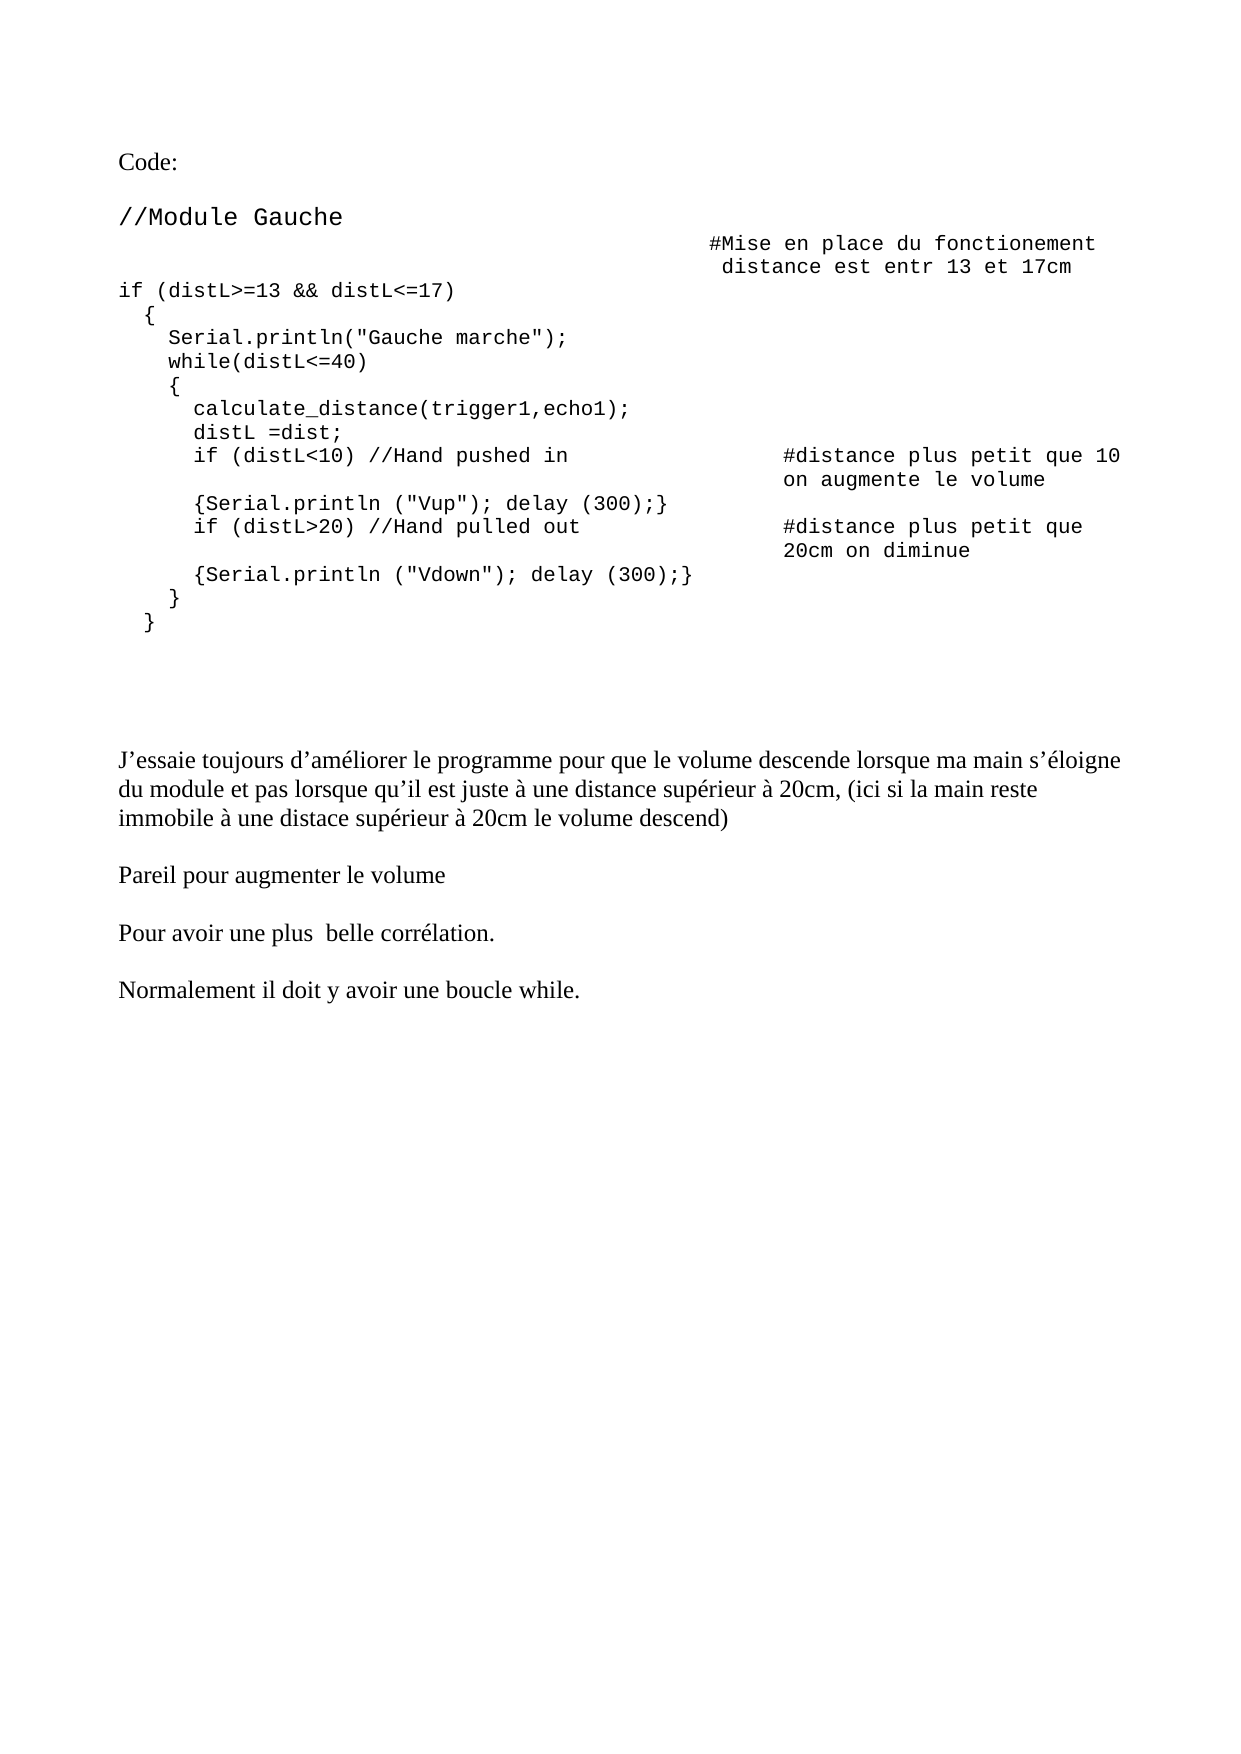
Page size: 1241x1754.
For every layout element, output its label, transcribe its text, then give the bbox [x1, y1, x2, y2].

text } [118, 587, 1122, 611]
text while(distL<=40) [118, 351, 1122, 374]
text { [118, 374, 1122, 398]
text calculate_distance(trigger1,echo1); [118, 398, 1122, 422]
text Normalement il doit y avoir une boucle while. [118, 975, 1122, 1004]
text //Module Gauche [118, 204, 1122, 233]
text if (distL>=13 && distL<=17) [118, 280, 1122, 304]
text distL =dist; [118, 422, 1122, 446]
text {Serial.println ("Vup"); delay (300);} [118, 493, 1122, 516]
text Code: [118, 147, 1122, 176]
text #Mise en place du fonctionement [118, 233, 1122, 256]
text J’essaie toujours d’améliorer le programme pour que le volume descende lorsque ma main s’éloigne du module et pas lorsque qu’il est juste à une distance supérieur à 20cm, (ici si la main reste immobile à une distace supérieur à 20cm le volume descend) [118, 745, 1122, 832]
text if (distL<10) //Hand pushed in #distance plus petit que 10 [118, 446, 1122, 469]
text distance est entr 13 et 17cm [118, 256, 1122, 280]
text { [118, 304, 1122, 327]
text } [118, 611, 1122, 635]
text Pareil pour augmenter le volume [118, 860, 1122, 889]
text {Serial.println ("Vdown"); delay (300);} [118, 564, 1122, 587]
text if (distL>20) //Hand pulled out #distance plus petit que 20cm on diminue [118, 516, 1122, 564]
text Pour avoir une plus belle corrélation. [118, 889, 1122, 947]
text Serial.println("Gauche marche"); [118, 327, 1122, 351]
text on augmente le volume [118, 469, 1122, 493]
